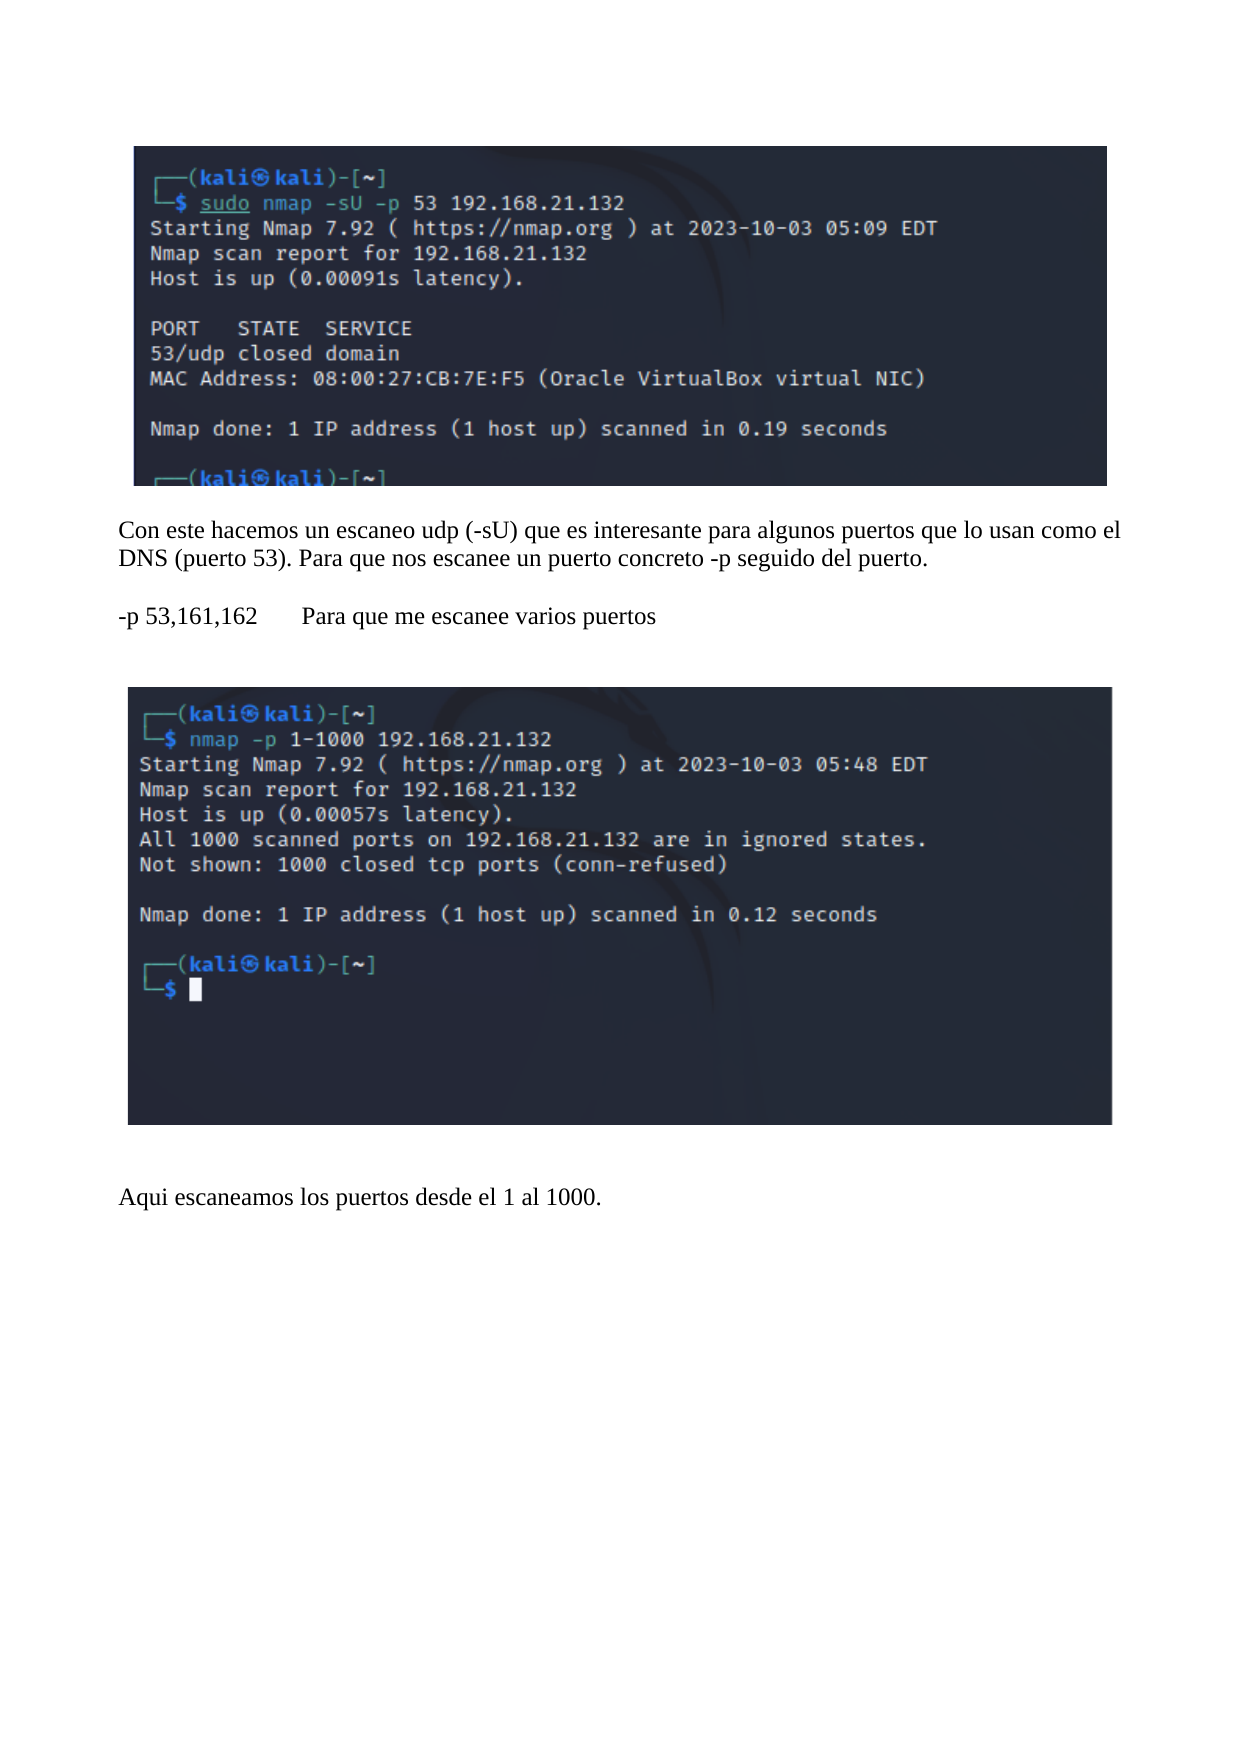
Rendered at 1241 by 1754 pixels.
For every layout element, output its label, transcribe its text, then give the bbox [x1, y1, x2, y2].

text Con este hacemos un escaneo udp (-sU) que es interesante para algunos puertos que lo usan como el DNS (puerto 53). Para que nos escanee un puerto concreto -p seguido del puerto. [118, 515, 1122, 572]
picture [127, 687, 1113, 1125]
text -p 53,161,162 Para que me escanee varios puertos [118, 601, 1122, 630]
picture [133, 146, 1107, 486]
text Aqui escaneamos los puertos desde el 1 al 1000. [118, 1182, 1122, 1211]
